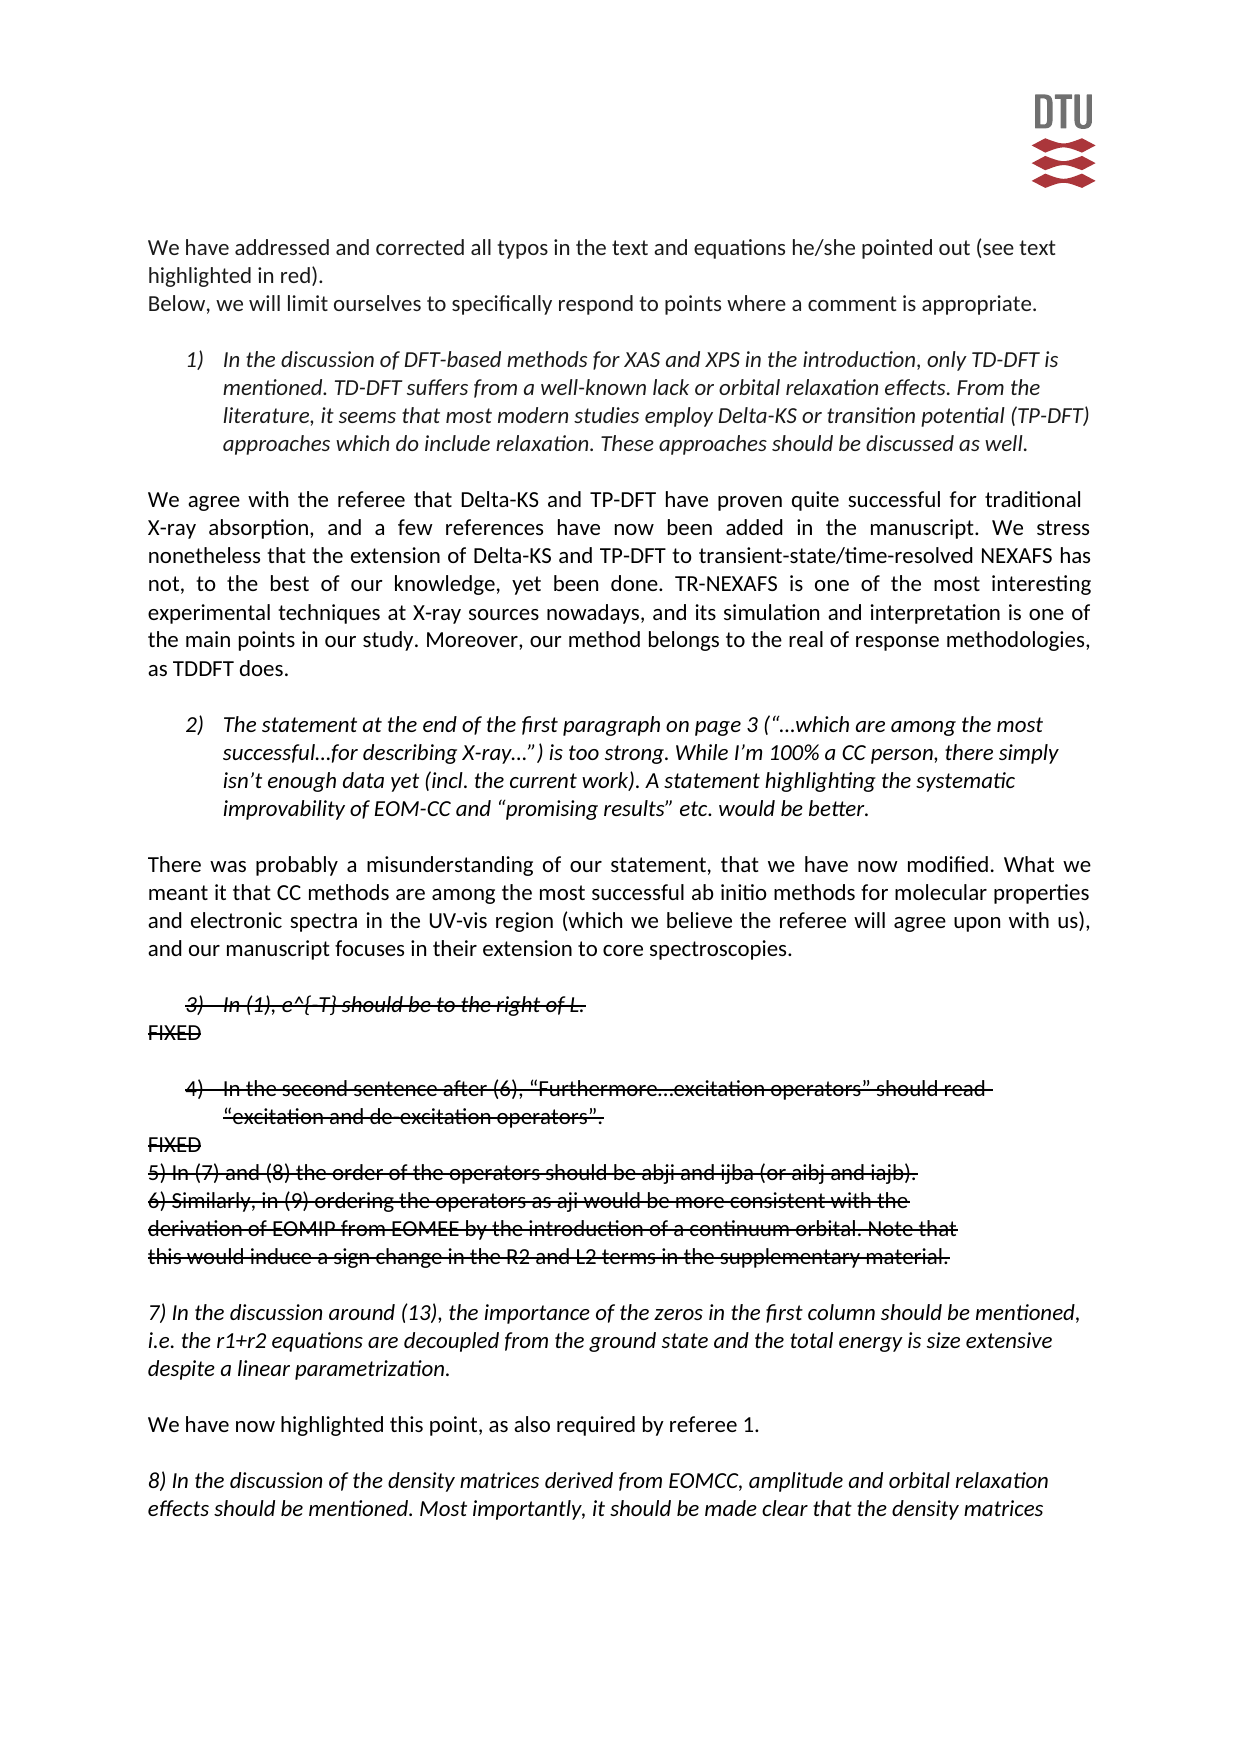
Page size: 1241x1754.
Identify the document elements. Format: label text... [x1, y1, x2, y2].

text 6) Similarly, in (9) ordering the operators as aji would be more consistent with the [148, 1186, 1092, 1214]
list The statement at the end of the first paragraph on page 3 (“…which are among the most successful…for describing X-ray…”) is too strong. While I’m 100% a CC person, there simply isn’t enough data yet (incl. the current work). A statement highlighting the systematic improvability of EOM-CC and “promising results” etc. would be better. [185, 710, 1092, 822]
text We agree with the referee that Delta-KS and TP-DFT have proven quite successful for traditional X-ray absorption, and a few references have now been added in the manuscript. We stress nonetheless that the extension of Delta-KS and TP-DFT to transient-state/time-resolved NEXAFS has not, to the best of our knowledge, yet been done. TR-NEXAFS is one of the most interesting experimental techniques at X-ray sources nowadays, and its simulation and interpretation is one of the main points in our study. Moreover, our method belongs to the real of response methodologies, as TDDFT does. [148, 486, 1092, 682]
text 7) In the discussion around (13), the importance of the zeros in the first column should be mentioned, i.e. the r1+r2 equations are decoupled from the ground state and the total energy is size extensive despite a linear parametrization. [148, 1298, 1092, 1382]
text derivation of EOMIP from EOMEE by the introduction of a continuum orbital. Note that [148, 1214, 1092, 1242]
list In the second sentence after (6), “Furthermore…excitation operators” should read “excitation and de-excitation operators”. [185, 1074, 1092, 1130]
text We have addressed and corrected all typos in the text and equations he/she pointed out (see text highlighted in red). Below, we will limit ourselves to specifically respond to points where a comment is appropriate. [148, 233, 1092, 317]
text We have now highlighted this point, as also required by referee 1. [148, 1410, 1092, 1438]
text 5) In (7) and (8) the order of the operators should be abji and ijba (or aibj and iajb). [148, 1158, 1092, 1186]
text FIXED [148, 1018, 1092, 1046]
list In (1), e^{-T} should be to the right of L. [185, 990, 1092, 1018]
list In the discussion of DFT-based methods for XAS and XPS in the introduction, only TD-DFT is mentioned. TD-DFT suffers from a well-known lack or orbital relaxation effects. From the literature, it seems that most modern studies employ Delta-KS or transition potential (TP-DFT) approaches which do include relaxation. These approaches should be discussed as well. [185, 345, 1092, 457]
text FIXED [148, 1130, 1092, 1158]
text There was probably a misunderstanding of our statement, that we have now modified. What we meant it that CC methods are among the most successful ab initio methods for molecular properties and electronic spectra in the UV-vis region (which we believe the referee will agree upon with us), and our manuscript focuses in their extension to core spectroscopies. [148, 850, 1092, 962]
text 8) In the discussion of the density matrices derived from EOMCC, amplitude and orbital relaxation effects should be mentioned. Most importantly, it should be made clear that the density matrices [148, 1438, 1092, 1522]
text this would induce a sign change in the R2 and L2 terms in the supplementary material. [148, 1242, 1092, 1270]
